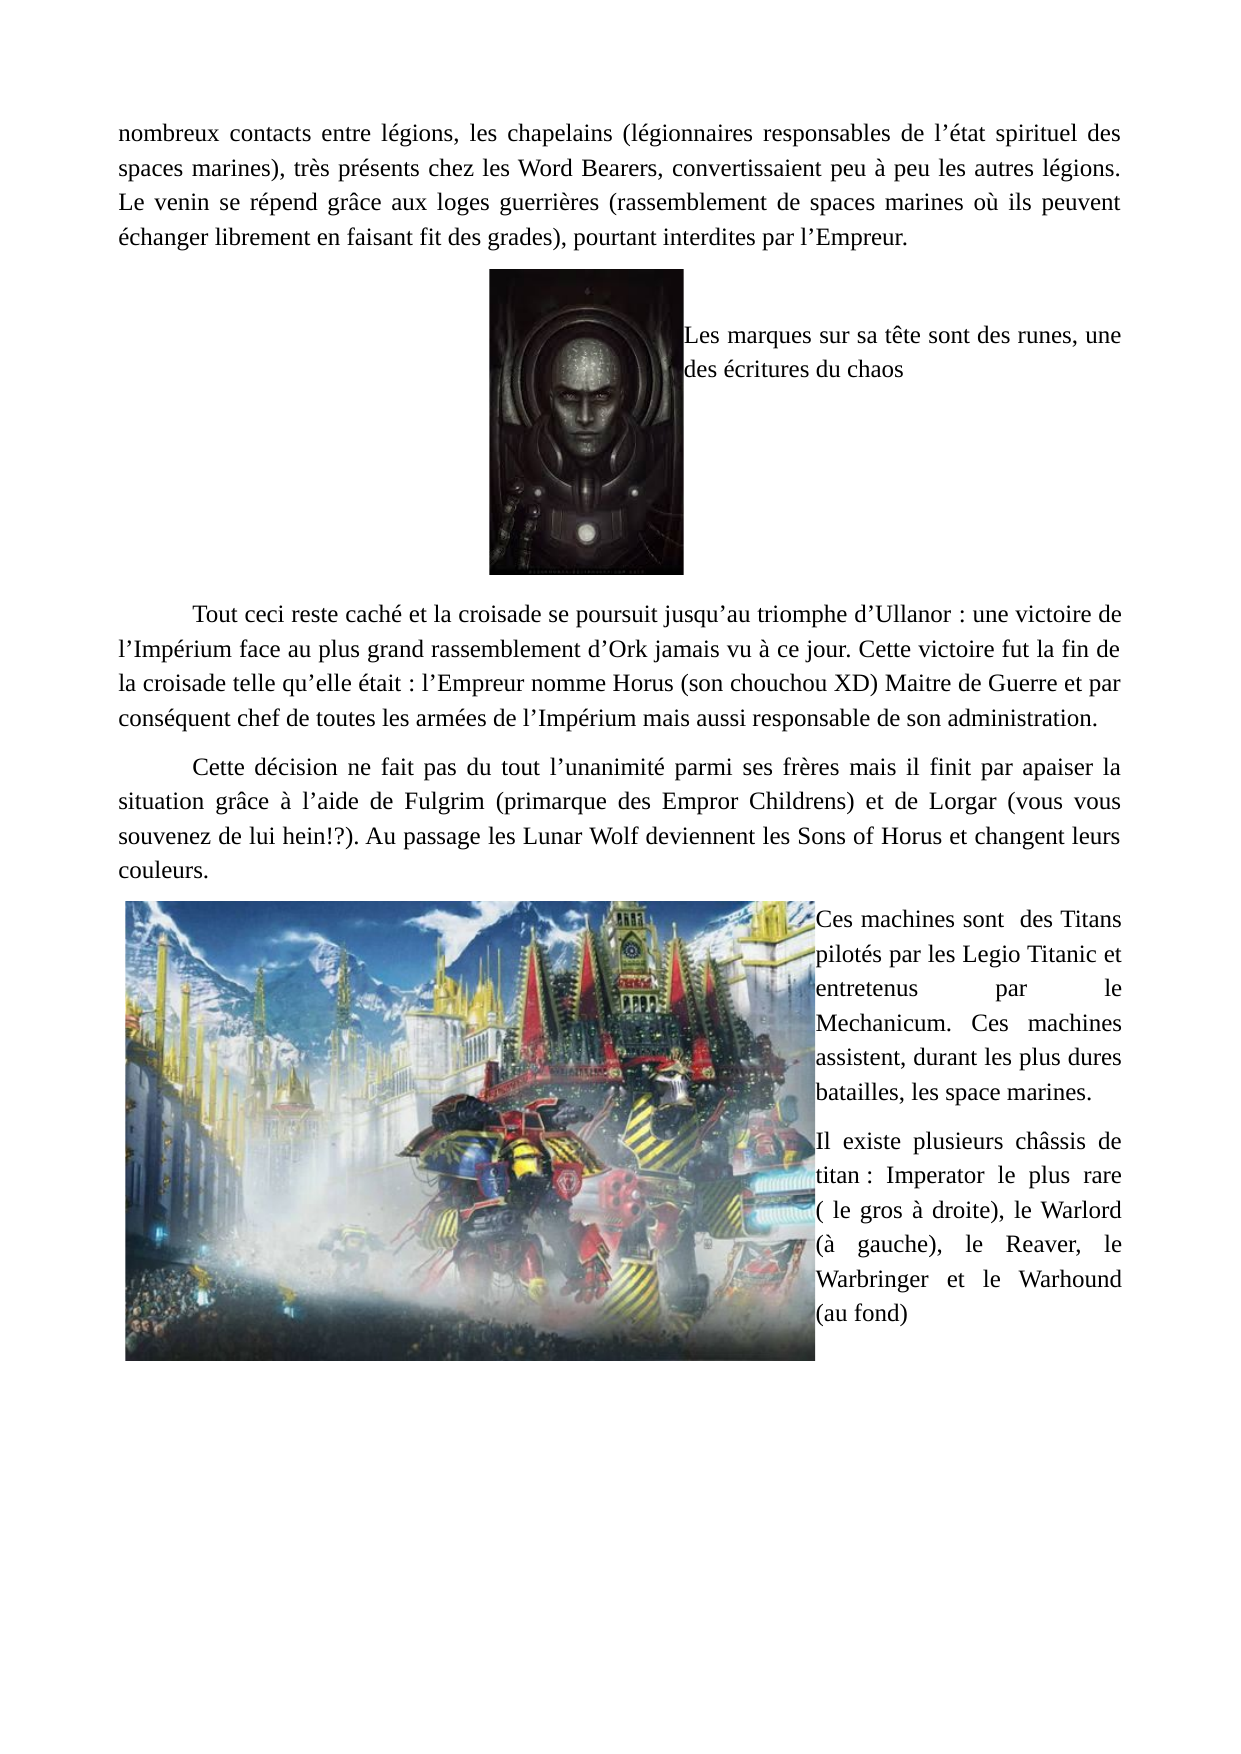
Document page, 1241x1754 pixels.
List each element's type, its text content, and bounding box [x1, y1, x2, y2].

picture [489, 269, 684, 575]
text Ces machines sont des Titans pilotés par les Legio Titanic et entretenus par le Mechanicum. Ces machines assistent, durant les plus dures batailles, les space marines. [816, 904, 1122, 1106]
text nombreux contacts entre légions, les chapelains (légionnaires responsables de l’état spirituel des spaces marines), très présents chez les Word Bearers, convertissaient peu à peu les autres légions. Le venin se répend grâce aux loges guerrières (rassemblement de spaces marines où ils peuvent échanger librement en faisant fit des grades), pourtant interdites par l’Empreur. [118, 118, 1122, 250]
text Cette décision ne fait pas du tout l’unanimité parmi ses frères mais il finit par apaiser la situation grâce à l’aide de Fulgrim (primarque des Empror Childrens) et de Lorgar (vous vous souvenez de lui hein!?). Au passage les Lunar Wolf deviennent les Sons of Horus et changent leurs couleurs. [118, 752, 1122, 884]
text [118, 320, 489, 383]
text Les marques sur sa tête sont des runes, une des écritures du chaos [684, 320, 1122, 383]
picture [125, 901, 816, 1361]
text Il existe plusieurs châssis de titan : Imperator le plus rare ( le gros à droite), le Warlord (à gauche), le Reaver, le Warbringer et le Warhound (au fond) [816, 1126, 1122, 1327]
text Tout ceci reste caché et la croisade se poursuit jusqu’au triomphe d’Ullanor : une victoire de l’Impérium face au plus grand rassemblement d’Ork jamais vu à ce jour. Cette victoire fut la fin de la croisade telle qu’elle était : l’Empreur nomme Horus (son chouchou XD) Maitre de Guerre et par conséquent chef de toutes les armées de l’Impérium mais aussi responsable de son administration. [118, 599, 1122, 732]
